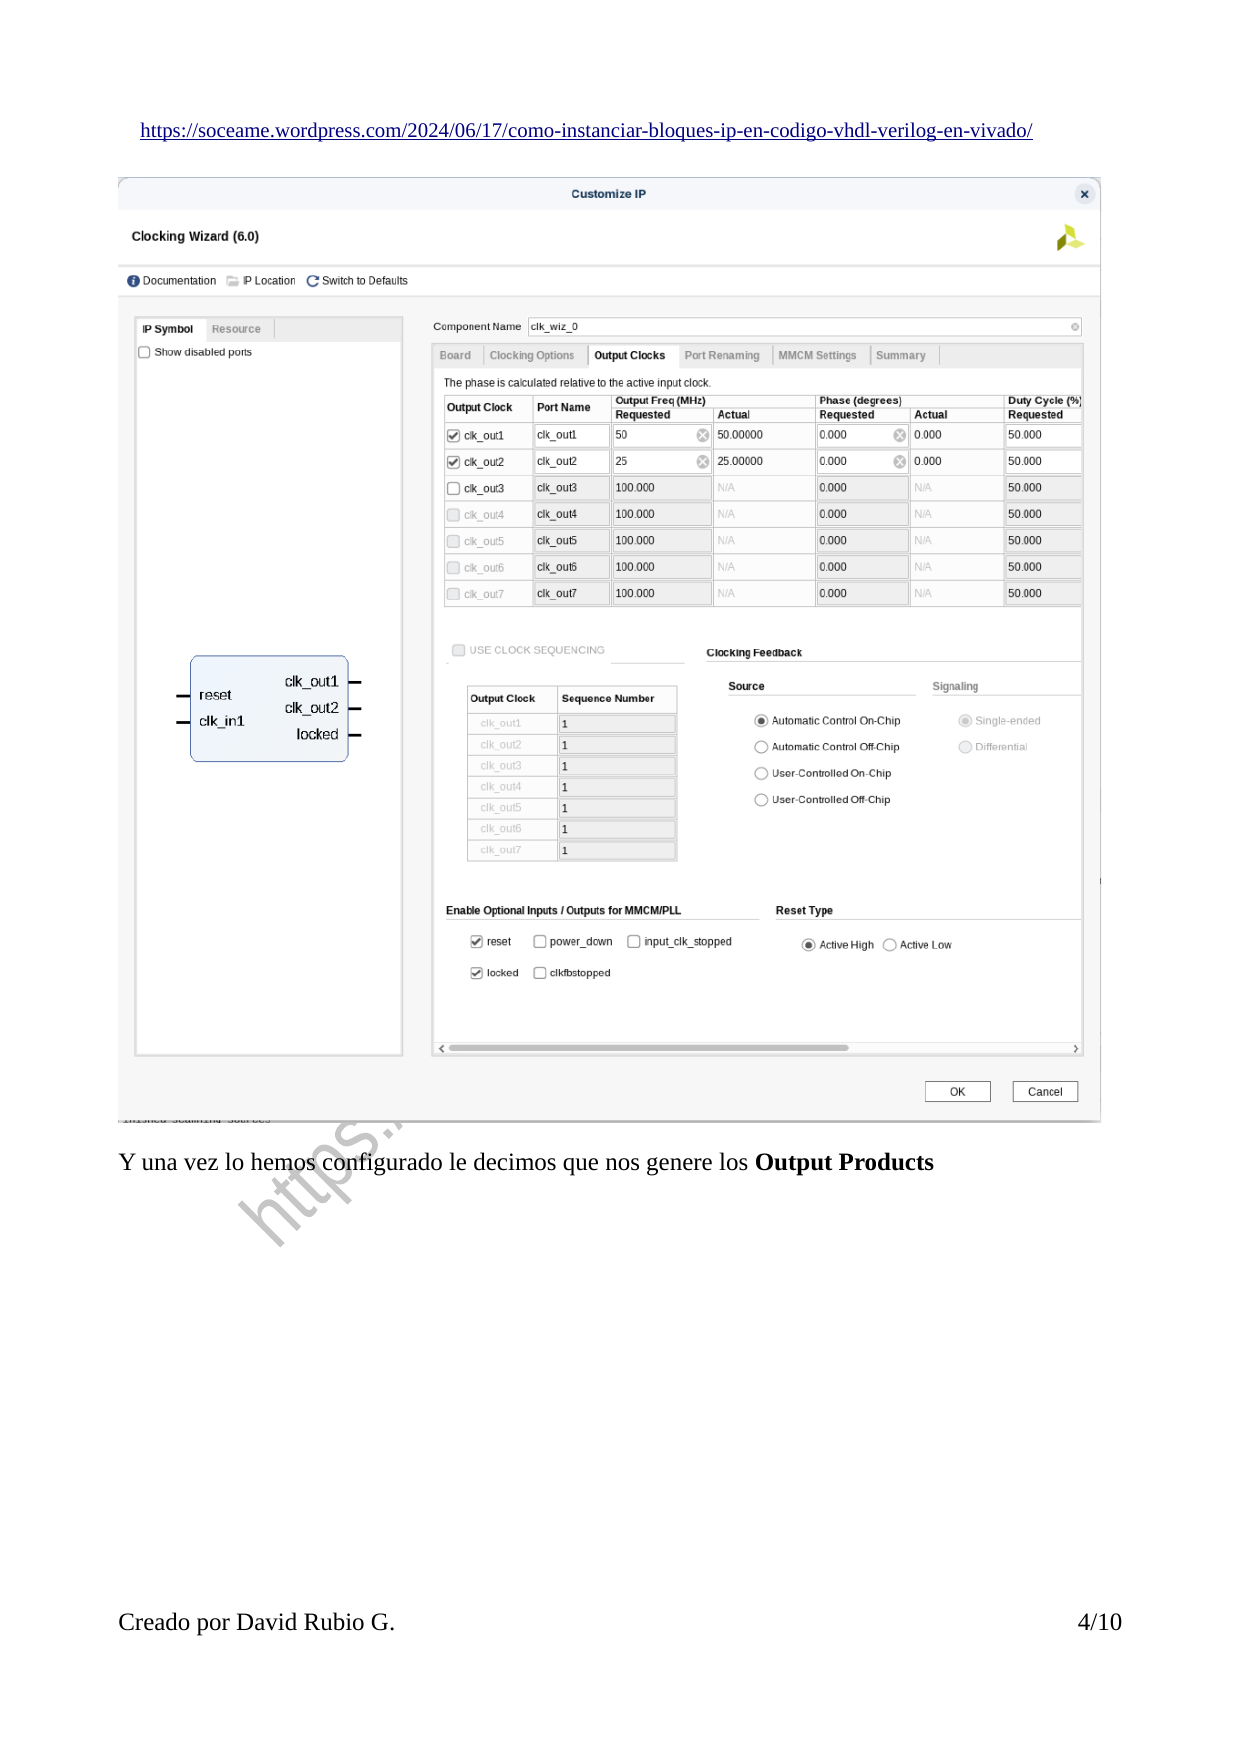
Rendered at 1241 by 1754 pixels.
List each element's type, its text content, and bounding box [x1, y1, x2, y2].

text Y una vez lo hemos configurado le decimos que nos genere los Output Products [352, 1147, 1122, 1176]
picture [118, 177, 1102, 1123]
text Y una vez lo hemos configurado le decimos que nos genere los Output Products [118, 1147, 316, 1176]
